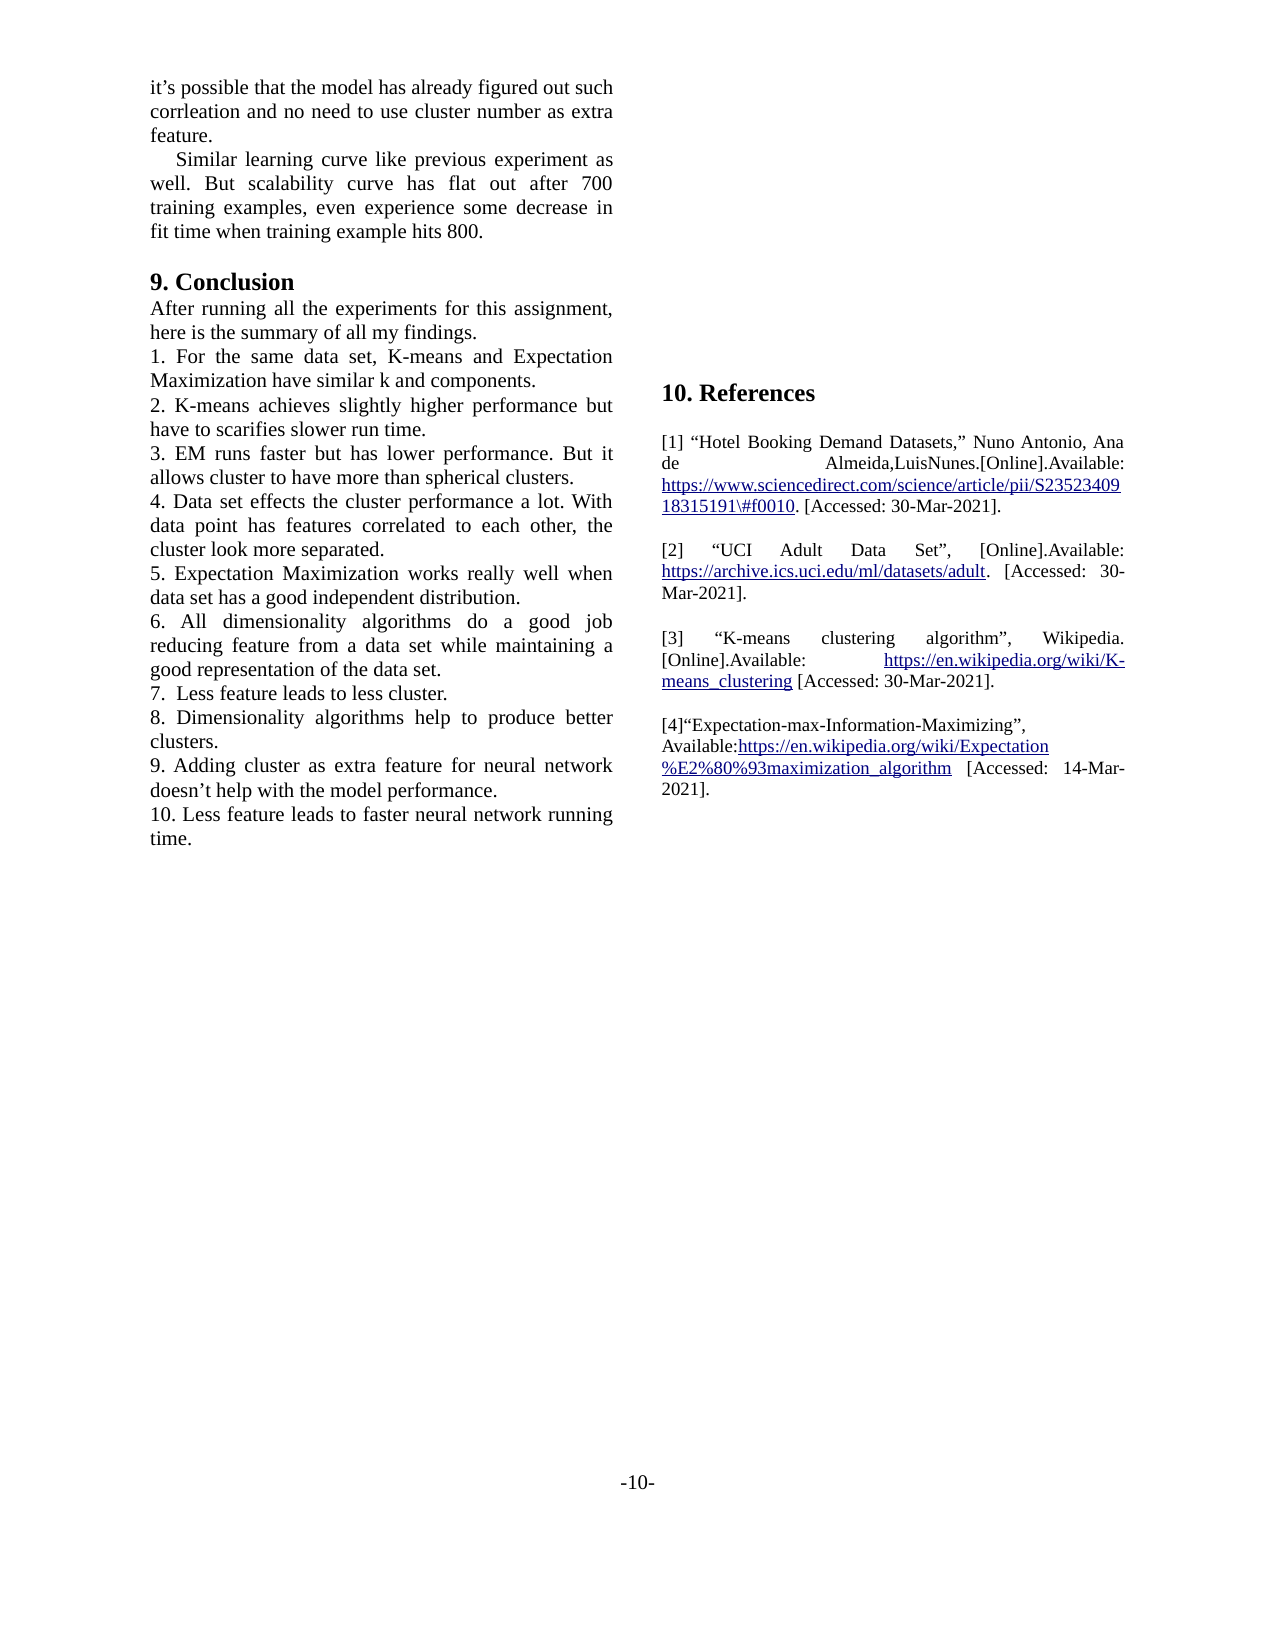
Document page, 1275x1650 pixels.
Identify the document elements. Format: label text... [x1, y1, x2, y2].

text Available:https://en.wikipedia.org/wiki/Expectation%E2%80%93maximization_algorithm [Accessed: 14-Mar-2021]. [661, 735, 1125, 800]
text 7. Less feature leads to less cluster. [150, 681, 613, 705]
text 9. Adding cluster as extra feature for neural network doesn’t help with the model performance. [150, 753, 613, 802]
subtitle 10. References [661, 378, 1125, 407]
text 2. K-means achieves slightly higher performance but have to scarifies slower run time. [150, 392, 613, 441]
text [1] “Hotel Booking Demand Datasets,” Nuno Antonio, Ana de Almeida,LuisNunes.[Online].Available: https://www.sciencedirect.com/science/article/pii/S2352340918315191\#f0010. [Accessed: 30-Mar-2021]. [661, 431, 1125, 517]
text 5. Expectation Maximization works really well when data set has a good independent distribution. [150, 561, 613, 609]
text 10. Less feature leads to faster neural network running time. [150, 802, 613, 850]
text [3] “K-means clustering algorithm”, Wikipedia.[Online].Available: https://en.wikipedia.org/wiki/K-means_clustering [Accessed: 30-Mar-2021]. [661, 627, 1125, 692]
text 3. EM runs faster but has lower performance. But it allows cluster to have more than spherical clusters. [150, 441, 613, 489]
text [4]“Expectation-max-Information-Maximizing”, [661, 713, 1125, 735]
text 1. For the same data set, K-means and Expectation Maximization have similar k and components. [150, 344, 613, 392]
text After running all the experiments for this assignment, here is the summary of all my findings. [150, 296, 613, 344]
text it’s possible that the model has already figured out such corrleation and no need to use cluster number as extra feature. [150, 75, 613, 147]
text 4. Data set effects the cluster performance a lot. With data point has features correlated to each other, the cluster look more separated. [150, 489, 613, 561]
text [2] “UCI Adult Data Set”, [Online].Available: https://archive.ics.uci.edu/ml/datasets/adult. [Accessed: 30-Mar-2021]. [661, 538, 1125, 603]
text 8. Dimensionality algorithms help to produce better clusters. [150, 705, 613, 753]
text 6. All dimensionality algorithms do a good job reducing feature from a data set while maintaining a good representation of the data set. [150, 609, 613, 681]
subtitle 9. Conclusion [150, 267, 613, 296]
text Similar learning curve like previous experiment as well. But scalability curve has flat out after 700 training examples, even experience some decrease in fit time when training example hits 800. [150, 147, 613, 243]
